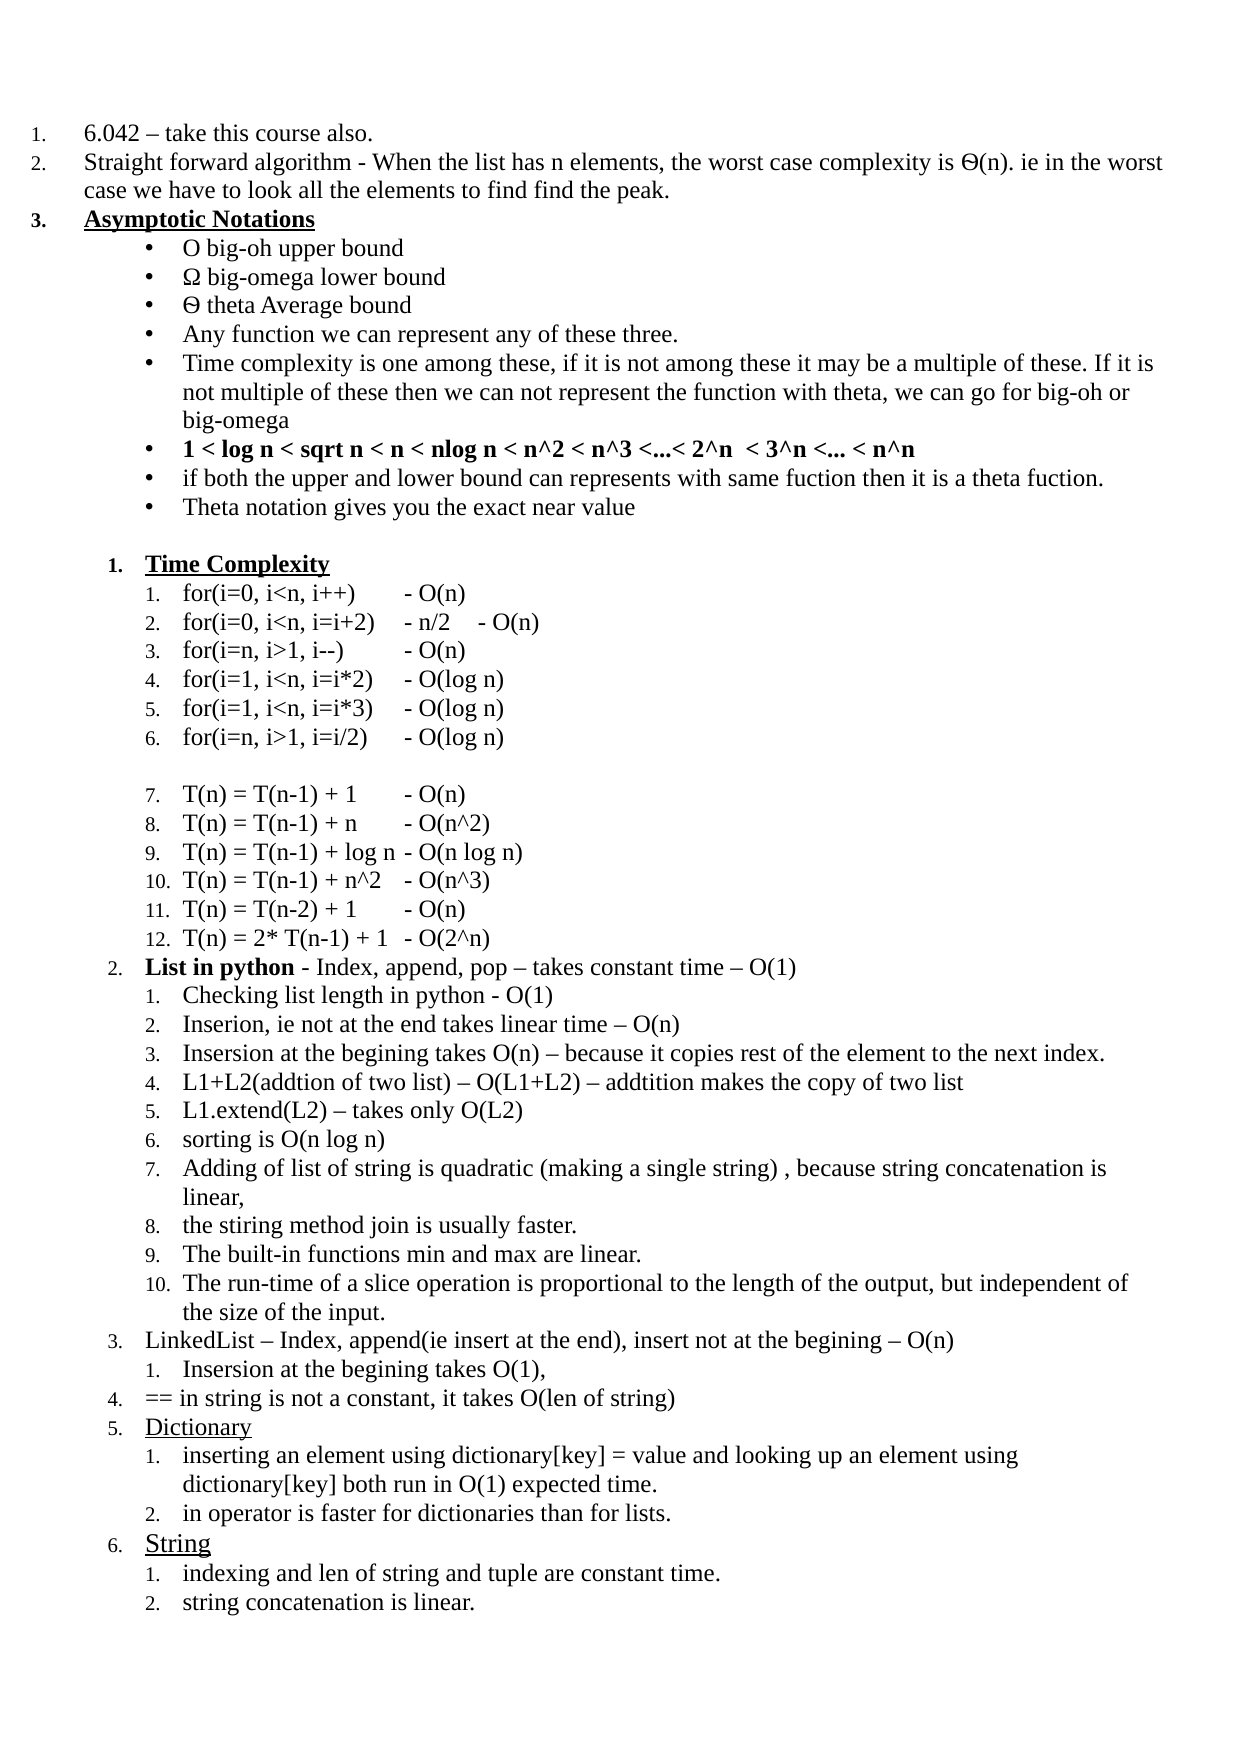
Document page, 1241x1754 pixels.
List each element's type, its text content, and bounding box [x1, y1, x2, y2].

list Any function we can represent any of these three. [145, 319, 1164, 348]
list The built-in functions min and max are linear. [145, 1239, 1164, 1268]
list for(i=n, i>1, i--) - O(n) [145, 636, 1164, 664]
list L1.extend(L2) – takes only O(L2) [145, 1096, 1164, 1124]
list string concatenation is linear. [145, 1587, 1164, 1616]
list for(i=1, i<n, i=i*3) - O(log n) [145, 693, 1164, 722]
list if both the upper and lower bound can represents with same fuction then it is a theta fuction. [145, 463, 1164, 492]
list T(n) = 2* T(n-1) + 1 - O(2^n) [145, 923, 1164, 952]
list for(i=0, i<n, i=i+2) - n/2 - O(n) [145, 607, 1164, 636]
list List in python - Index, append, pop – takes constant time – O(1) [107, 952, 1164, 981]
list Time complexity is one among these, if it is not among these it may be a multiple of these. If it is not multiple of these then we can not represent the function with theta, we can go for big-oh or big-omega [145, 348, 1164, 434]
list for(i=1, i<n, i=i*2) - O(log n) [145, 664, 1164, 693]
list LinkedList – Index, append(ie insert at the end), insert not at the begining – O(n) [107, 1326, 1164, 1354]
list Ω big-omega lower bound [145, 262, 1164, 291]
list the stiring method join is usually faster. [145, 1211, 1164, 1239]
list Straight forward algorithm - When the list has n elements, the worst case complexity is Ѳ(n). ie in the worst case we have to look all the elements to find find the peak. [31, 147, 1164, 204]
list T(n) = T(n-1) + n - O(n^2) [145, 808, 1164, 837]
list Inserion, ie not at the end takes linear time – O(n) [145, 1009, 1164, 1038]
list The run-time of a slice operation is proportional to the length of the output, but independent of the size of the input. [145, 1268, 1164, 1326]
list Checking list length in python - O(1) [145, 981, 1164, 1009]
list String [107, 1527, 1164, 1558]
list == in string is not a constant, it takes O(len of string) [107, 1383, 1164, 1412]
list T(n) = T(n-2) + 1 - O(n) [145, 894, 1164, 923]
list Adding of list of string is quadratic (making a single string) , because string concatenation is linear, [145, 1153, 1164, 1211]
list 6.042 – take this course also. [31, 118, 1164, 147]
list indexing and len of string and tuple are constant time. [145, 1558, 1164, 1587]
list for(i=n, i>1, i=i/2) - O(log n) [145, 722, 1164, 751]
list dictionary[key] both run in O(1) expected time. [145, 1469, 1164, 1498]
list Theta notation gives you the exact near value [145, 492, 1164, 521]
list Ѳ theta Average bound [145, 291, 1164, 319]
list in operator is faster for dictionaries than for lists. [145, 1498, 1164, 1527]
list T(n) = T(n-1) + 1 - O(n) [145, 779, 1164, 808]
list 1 < log n < sqrt n < n < nlog n < n^2 < n^3 <...< 2^n < 3^n <... < n^n [145, 434, 1164, 463]
list O big-oh upper bound [145, 233, 1164, 262]
list sorting is O(n log n) [145, 1124, 1164, 1153]
list T(n) = T(n-1) + log n - O(n log n) [145, 837, 1164, 866]
list Time Complexity [107, 549, 1164, 578]
list inserting an element using dictionary[key] = value and looking up an element using [145, 1441, 1164, 1469]
list Dictionary [107, 1412, 1164, 1441]
list for(i=0, i<n, i++) - O(n) [145, 578, 1164, 607]
list T(n) = T(n-1) + n^2 - O(n^3) [145, 866, 1164, 894]
list Asymptotic Notations [31, 204, 1164, 233]
list L1+L2(addtion of two list) – O(L1+L2) – addtition makes the copy of two list [145, 1067, 1164, 1096]
list Insersion at the begining takes O(n) – because it copies rest of the element to the next index. [145, 1038, 1164, 1067]
list Insersion at the begining takes O(1), [145, 1354, 1164, 1383]
